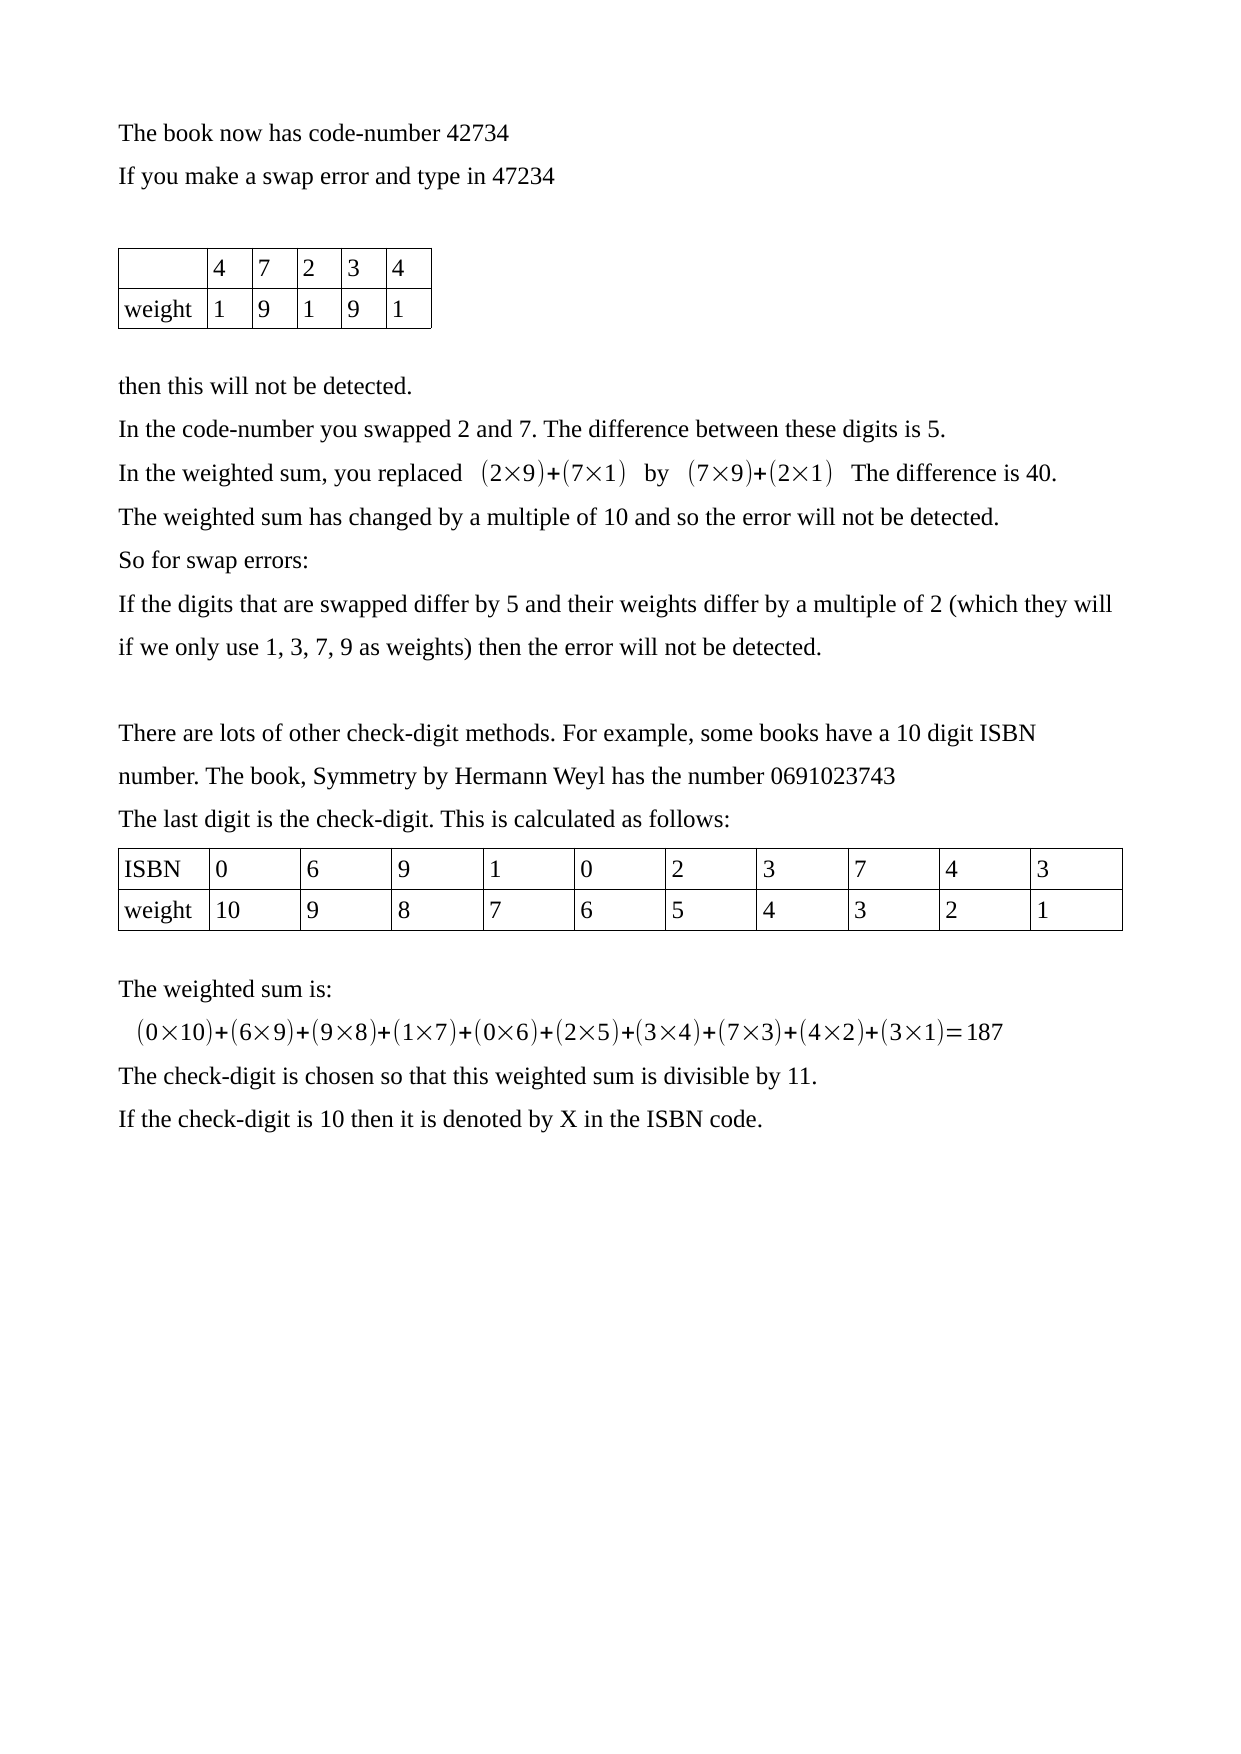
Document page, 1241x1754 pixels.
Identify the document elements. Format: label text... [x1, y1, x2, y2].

table_header 1 [484, 849, 574, 889]
table_cell 9 [253, 289, 297, 328]
table_header 9 [392, 849, 483, 889]
table_cell 1 [387, 289, 431, 328]
table_header 4 [387, 249, 431, 288]
table_cell 1 [1031, 890, 1122, 930]
text then this will not be detected. [118, 371, 1122, 400]
table_header 7 [849, 849, 939, 889]
table_header 4 [940, 849, 1030, 889]
table_cell 10 [210, 890, 300, 930]
table_header 0 [575, 849, 665, 889]
text So for swap errors: [118, 546, 1122, 574]
text There are lots of other check-digit methods. For example, some books have a 10 digit ISBN number. The book, Symmetry by Hermann Weyl has the number 0691023743 [118, 718, 1122, 790]
text If the digits that are swapped differ by 5 and their weights differ by a multiple of 2 (which they will if we only use 1, 3, 7, 9 as weights) then the error will not be detected. [118, 589, 1122, 661]
text If you make a swap error and type in 47234 [118, 161, 1122, 190]
table_cell weight [119, 890, 209, 930]
table_header 6 [301, 849, 391, 889]
table_header 0 [210, 849, 300, 889]
table_header [119, 249, 207, 288]
table_cell 5 [666, 890, 756, 930]
table_cell 4 [757, 890, 848, 930]
text The check-digit is chosen so that this weighted sum is divisible by 11. [118, 1061, 1122, 1090]
text The weighted sum has changed by a multiple of 10 and so the error will not be detected. [118, 502, 1122, 531]
table_cell 1 [208, 289, 252, 328]
table_header 3 [1031, 849, 1122, 889]
table_cell 8 [392, 890, 483, 930]
table_cell weight [119, 289, 207, 328]
table_header ISBN [119, 849, 209, 889]
table_header 7 [253, 249, 297, 288]
text The weighted sum is: [118, 974, 1122, 1003]
table_header 3 [757, 849, 848, 889]
table_cell 2 [940, 890, 1030, 930]
text If the check-digit is 10 then it is denoted by X in the ISBN code. [118, 1104, 1122, 1133]
table_header 4 [208, 249, 252, 288]
text The book now has code-number 42734 [118, 118, 1122, 147]
table_header 3 [342, 249, 386, 288]
table_cell 1 [298, 289, 341, 328]
table_header 2 [666, 849, 756, 889]
text In the code-number you swapped 2 and 7. The difference between these digits is 5. [118, 414, 1122, 443]
table_cell 6 [575, 890, 665, 930]
table_cell 3 [849, 890, 939, 930]
text In the weighted sum, you replacedbyThe difference is 40. [118, 458, 1122, 488]
text The last digit is the check-digit. This is calculated as follows: [118, 804, 1122, 833]
table_cell 9 [301, 890, 391, 930]
table_header 2 [298, 249, 341, 288]
table_cell 7 [484, 890, 574, 930]
table_cell 9 [342, 289, 386, 328]
